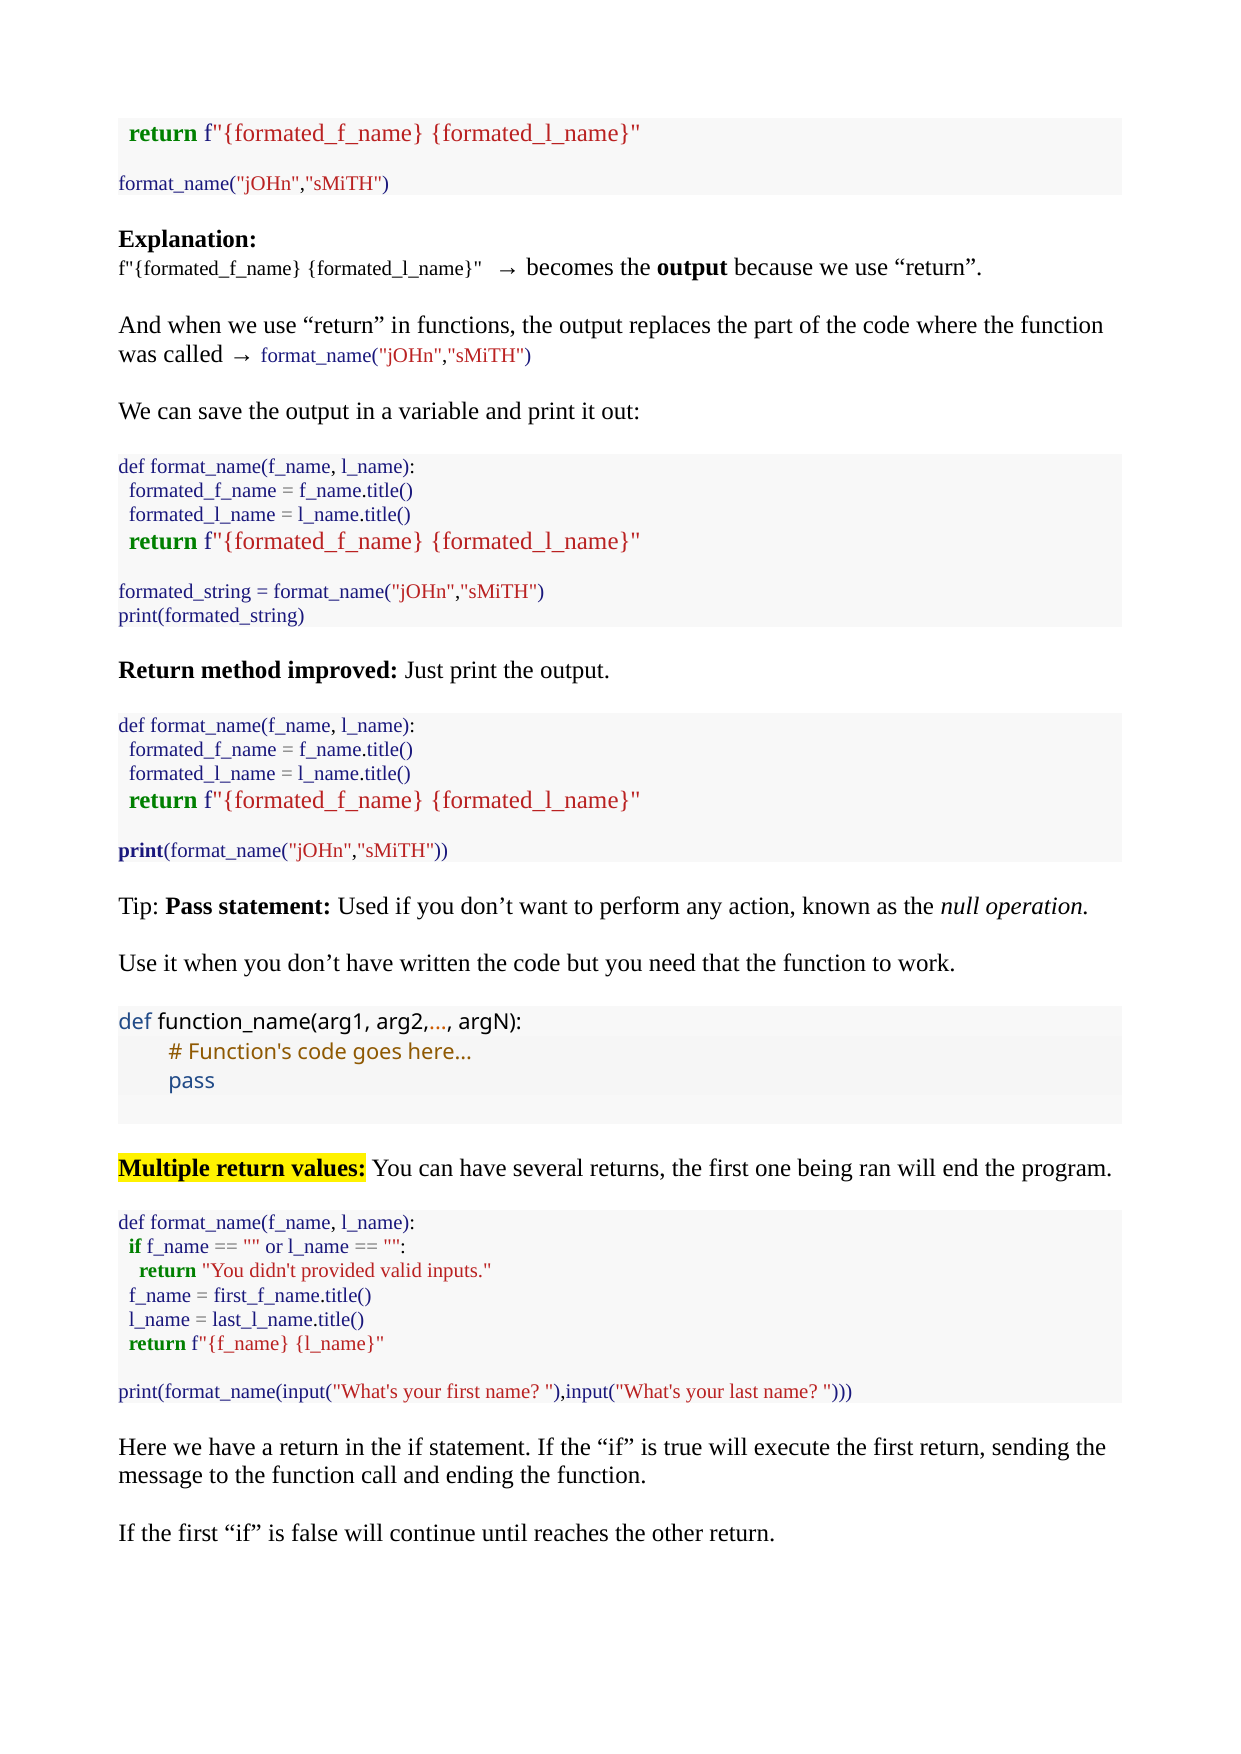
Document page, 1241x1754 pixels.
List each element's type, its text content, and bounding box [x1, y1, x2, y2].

text def format_name(f_name, l_name): [118, 454, 1122, 478]
text f_name = first_f_name.title() [118, 1282, 1122, 1307]
text return f"{f_name} {l_name}" [118, 1331, 1122, 1355]
text formated_l_name = l_name.title() [118, 761, 1122, 785]
text Multiple return values: You can have several returns, the first one being ran will end the program. [118, 1153, 1122, 1182]
text def format_name(f_name, l_name): [118, 713, 1122, 737]
text pass [118, 1066, 1122, 1095]
text def function_name(arg1, arg2,..., argN): [118, 1006, 1122, 1036]
text f"{formated_f_name} {formated_l_name}" → becomes the output because we use “return”. [118, 252, 1122, 281]
text l_name = last_l_name.title() [118, 1307, 1122, 1331]
text print(format_name("jOHn","sMiTH")) [118, 838, 1122, 862]
text def format_name(f_name, l_name): [118, 1210, 1122, 1234]
text Explanation: [118, 224, 1122, 252]
text Tip: Pass statement: Used if you don’t want to perform any action, known as the null operation. [118, 891, 1122, 920]
text return f"{formated_f_name} {formated_l_name}" [118, 785, 1122, 814]
text formated_string = format_name("jOHn","sMiTH") [118, 579, 1122, 603]
text format_name("jOHn","sMiTH") [118, 171, 1122, 195]
text formated_l_name = l_name.title() [118, 502, 1122, 526]
text Return method improved: Just print the output. [118, 656, 1122, 684]
text print(format_name(input("What's your first name? "),input("What's your last name? "))) [118, 1379, 1122, 1403]
text If the first “if” is false will continue until reaches the other return. [118, 1518, 1122, 1547]
text if f_name == "" or l_name == "": [118, 1234, 1122, 1258]
text And when we use “return” in functions, the output replaces the part of the code where the function was called → format_name("jOHn","sMiTH") [118, 310, 1122, 367]
text return f"{formated_f_name} {formated_l_name}" [118, 118, 1122, 147]
text formated_f_name = f_name.title() [118, 478, 1122, 502]
text Here we have a return in the if statement. If the “if” is true will execute the first return, sending the message to the function call and ending the function. [118, 1432, 1122, 1489]
text return "You didn't provided valid inputs." [118, 1258, 1122, 1282]
text print(formated_string) [118, 603, 1122, 627]
text # Function's code goes here... [118, 1036, 1122, 1066]
text formated_f_name = f_name.title() [118, 737, 1122, 761]
text We can save the output in a variable and print it out: [118, 396, 1122, 425]
text Use it when you don’t have written the code but you need that the function to work. [118, 948, 1122, 977]
text return f"{formated_f_name} {formated_l_name}" [118, 526, 1122, 555]
